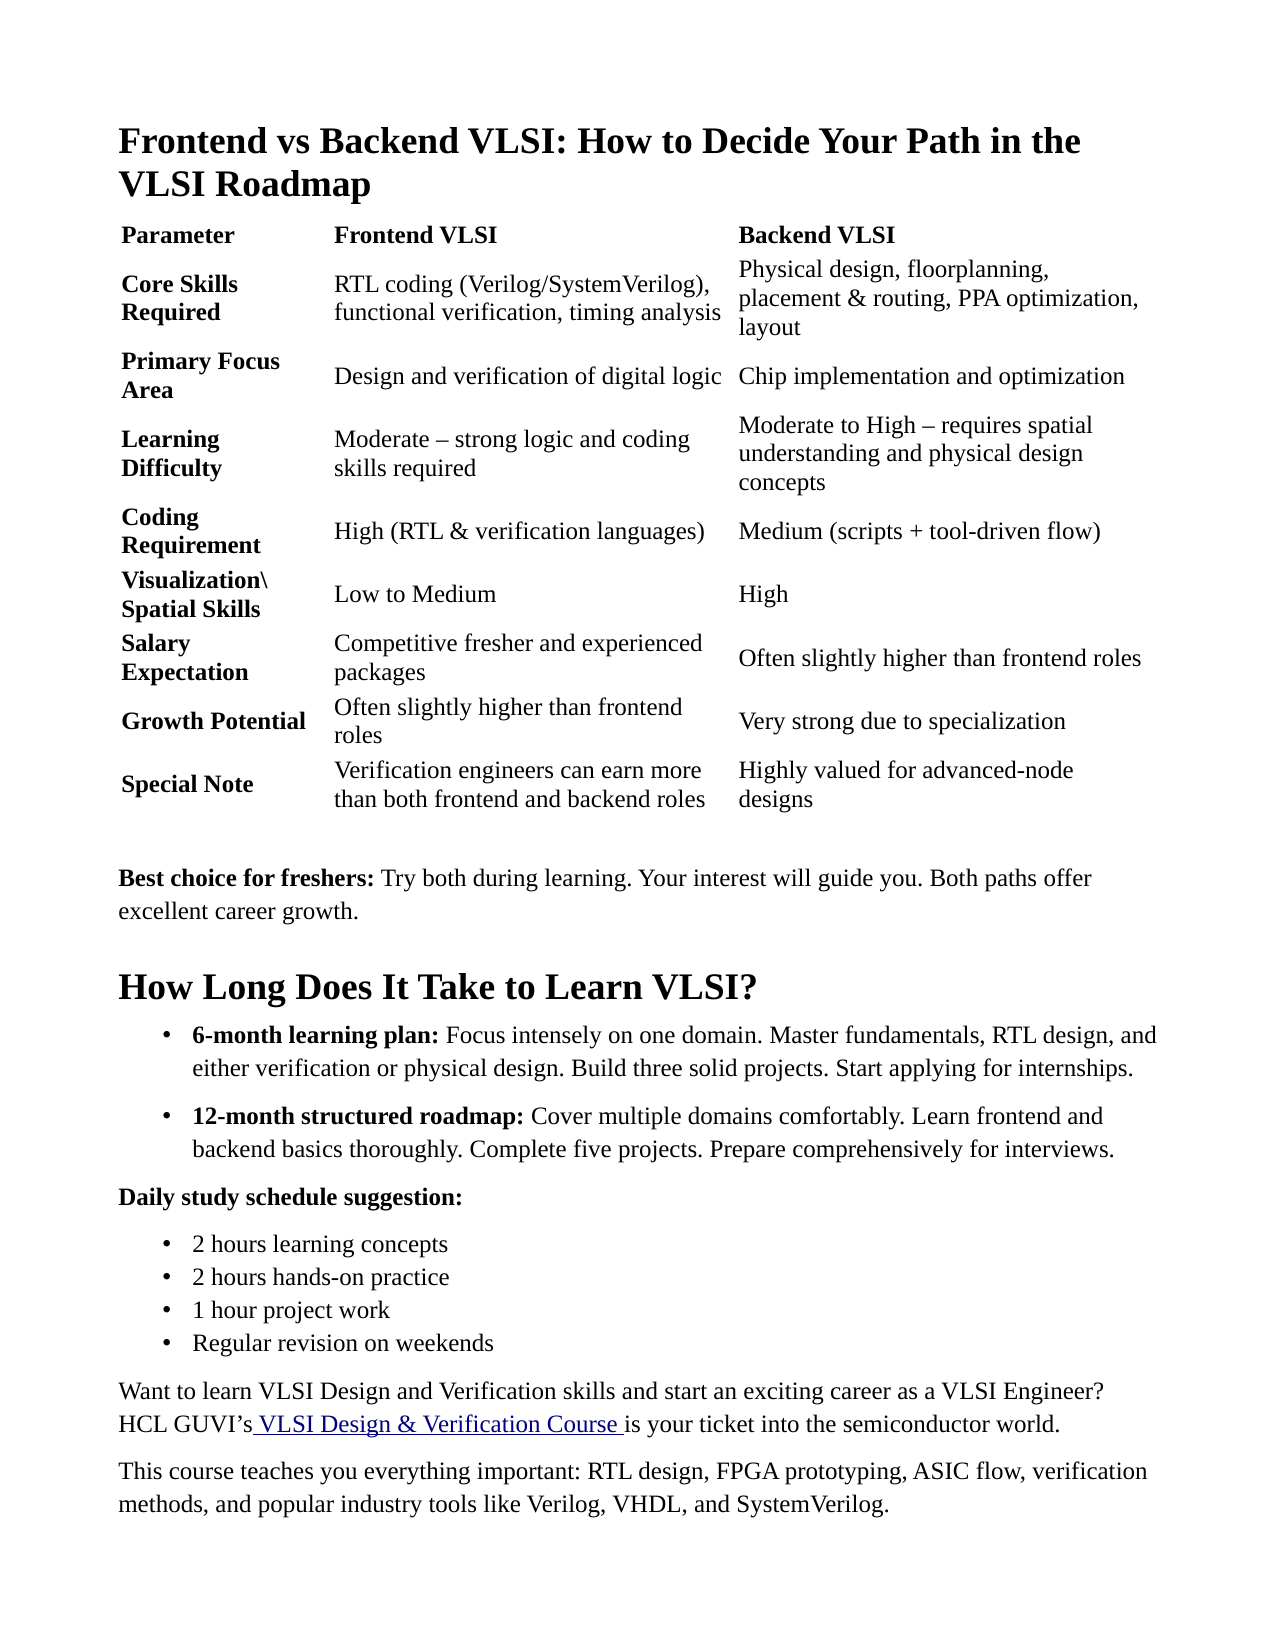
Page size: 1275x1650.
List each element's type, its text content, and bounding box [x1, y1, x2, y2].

table_header Frontend VLSI [331, 217, 735, 251]
list 12-month structured roadmap: Cover multiple domains comfortably. Learn frontend and backend basics thoroughly. Complete five projects. Prepare comprehensively for interviews. [162, 1101, 1157, 1163]
list 2 hours learning concepts [162, 1229, 1157, 1258]
table_cell RTL coding (Verilog/SystemVerilog), functional verification, timing analysis [331, 251, 735, 343]
text Want to learn VLSI Design and Verification skills and start an exciting career as a VLSI Engineer? HCL GUVI’s VLSI Design & Verification Course is your ticket into the semiconductor world. [118, 1376, 1157, 1438]
table_cell Often slightly higher than frontend roles [735, 626, 1157, 689]
list 6-month learning plan: Focus intensely on one domain. Master fundamentals, RTL design, and either verification or physical design. Build three solid projects. Start applying for internships. [162, 1020, 1157, 1082]
table_cell Medium (scripts + tool-driven flow) [735, 499, 1157, 562]
table_cell Chip implementation and optimization [735, 344, 1157, 407]
table_cell Competitive fresher and experienced packages [331, 626, 735, 689]
table_cell High (RTL & verification languages) [331, 499, 735, 562]
table_cell Special Note [118, 752, 331, 816]
table_cell Physical design, floorplanning, placement & routing, PPA optimization, layout [735, 251, 1157, 343]
table_header Parameter [118, 217, 331, 251]
table_cell Design and verification of digital logic [331, 344, 735, 407]
table_cell Visualization\Spatial Skills [118, 562, 331, 626]
table_cell Low to Medium [331, 562, 735, 626]
table_cell Growth Potential [118, 689, 331, 752]
table_header Backend VLSI [735, 217, 1157, 251]
table_cell Learning Difficulty [118, 407, 331, 499]
list Regular revision on weekends [162, 1328, 1157, 1357]
table_cell Verification engineers can earn more than both frontend and backend roles [331, 752, 735, 816]
list 1 hour project work [162, 1295, 1157, 1324]
text This course teaches you everything important: RTL design, FPGA prototyping, ASIC flow, verification methods, and popular industry tools like Verilog, VHDL, and SystemVerilog. [118, 1456, 1157, 1518]
text Best choice for freshers: Try both during learning. Your interest will guide you. Both paths offer excellent career growth. [118, 863, 1157, 925]
table_cell Coding Requirement [118, 499, 331, 562]
table_cell High [735, 562, 1157, 626]
table_cell Salary Expectation [118, 626, 331, 689]
table_cell Moderate – strong logic and coding skills required [331, 407, 735, 499]
table_cell Moderate to High – requires spatial understanding and physical design concepts [735, 407, 1157, 499]
list 2 hours hands-on practice [162, 1262, 1157, 1291]
text Daily study schedule suggestion: [118, 1182, 1157, 1210]
table_cell Very strong due to specialization [735, 689, 1157, 752]
subtitle How Long Does It Take to Learn VLSI? [118, 965, 1157, 1008]
table_cell Often slightly higher than frontend roles [331, 689, 735, 752]
table_cell Highly valued for advanced-node designs [735, 752, 1157, 816]
subtitle Frontend vs Backend VLSI: How to Decide Your Path in the VLSI Roadmap [118, 118, 1157, 204]
table_cell Core Skills Required [118, 251, 331, 343]
table_cell Primary Focus Area [118, 344, 331, 407]
